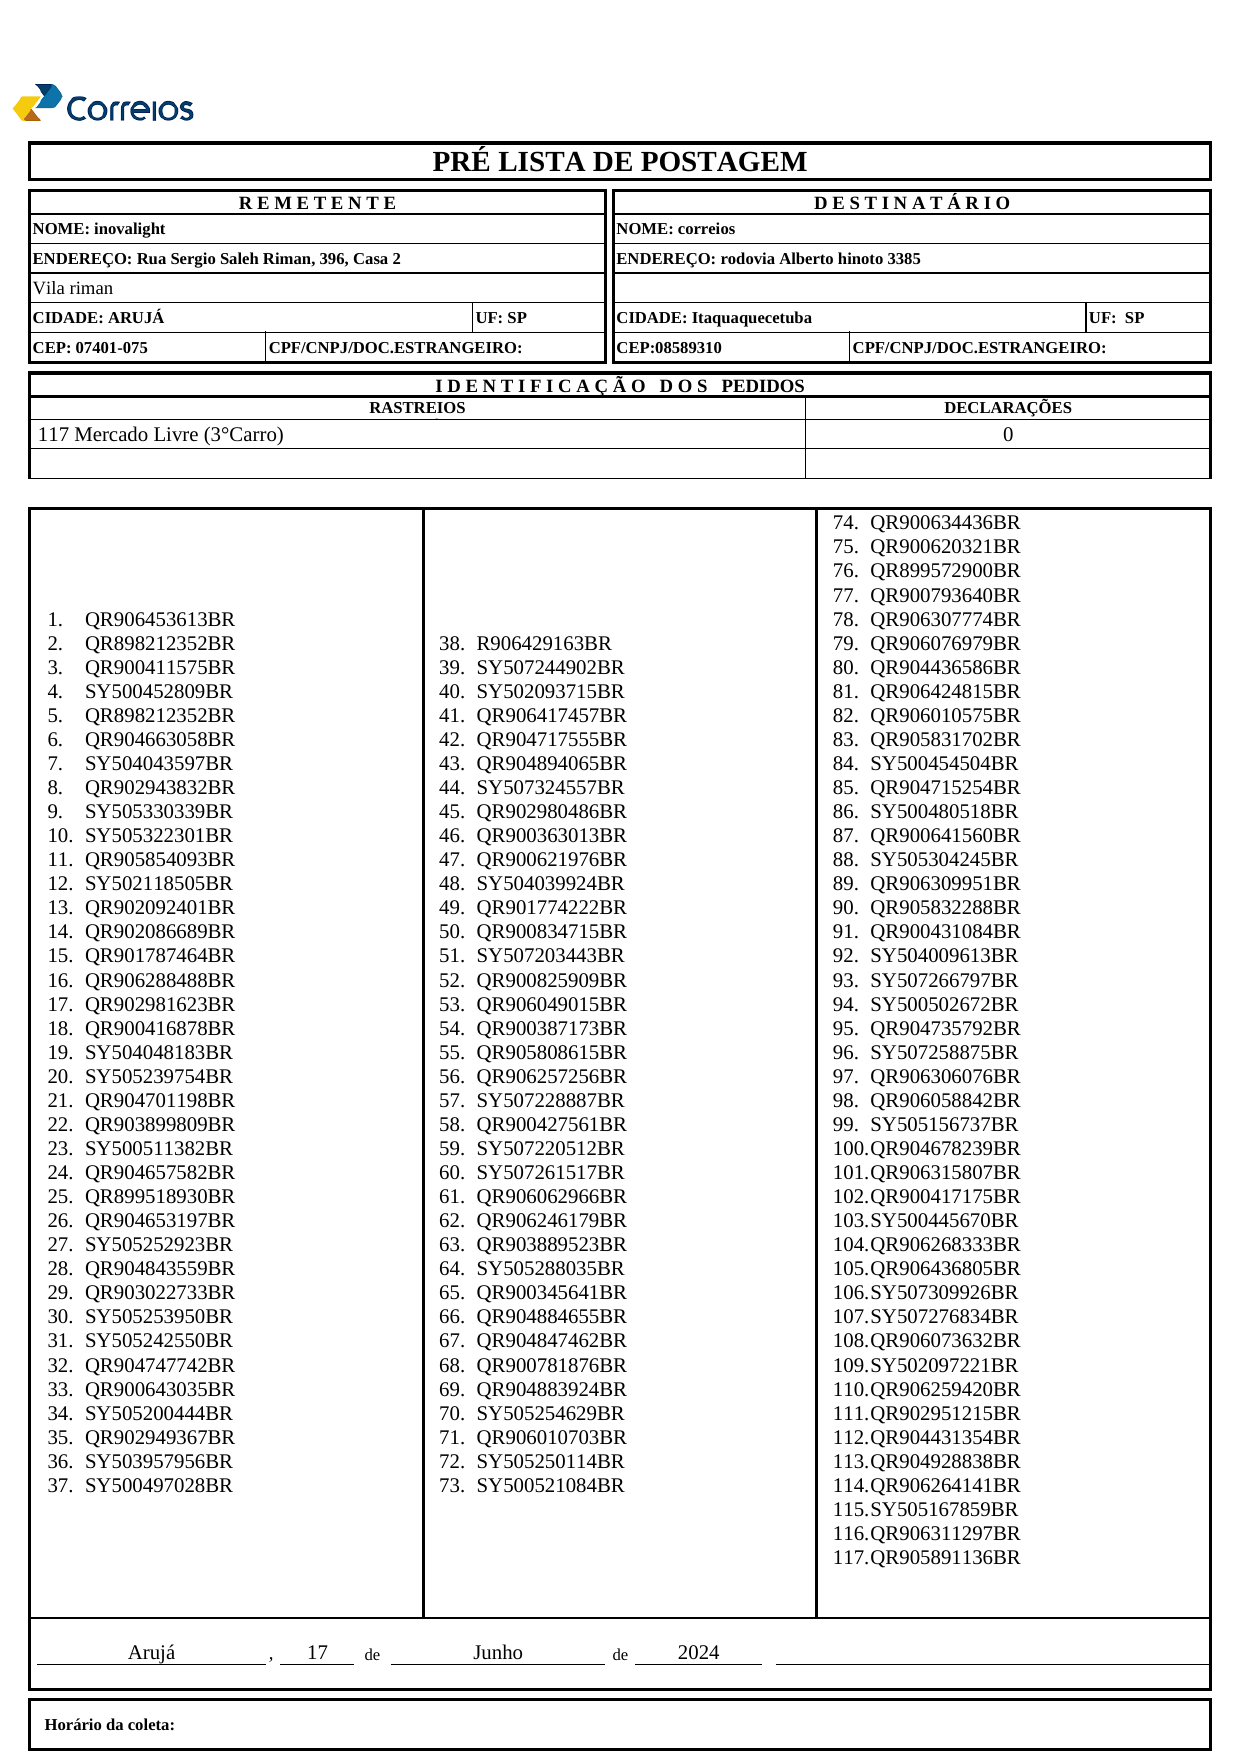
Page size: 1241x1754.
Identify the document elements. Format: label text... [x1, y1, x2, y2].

table_cell [37, 1665, 266, 1688]
table_cell DECLARAÇÕES VALOR [806, 398, 1209, 419]
table_cell [31, 1664, 37, 1688]
table_cell ENDEREÇO: Rua Sergio Saleh Riman, 396, Casa 2 [31, 244, 604, 272]
table_cell QR906453613BR QR898212352BR QR900411575BR SY500452809BR QR898212352BR QR904663058BR SY504043597BR QR902943832BR SY505330339BR SY505322301BR QR905854093BR SY502118505BR QR902092401BR QR902086689BR QR901787464BR QR906288488BR QR902981623BR QR900416878BR SY504048183BR SY505239754BR QR904701198BR QR903899809BR SY500511382BR QR904657582BR QR899518930BR QR904653197BR SY505252923BR QR904843559BR QR903022733BR SY505253950BR SY505242550BR QR904747742BR QR900643035BR SY505200444BR QR902949367BR SY503957956BR SY500497028BR [31, 510, 422, 1617]
table_cell [67, 479, 200, 507]
table_cell R906429163BR SY507244902BR SY502093715BR QR906417457BR QR904717555BR QR904894065BR SY507324557BR QR902980486BR QR900363013BR QR900621976BR SY504039924BR QR901774222BR QR900834715BR SY507203443BR QR900825909BR QR906049015BR QR900387173BR QR905808615BR QR906257256BR SY507228887BR QR900427561BR SY507220512BR SY507261517BR QR906062966BR QR906246179BR QR903889523BR SY505288035BR QR900345641BR QR904884655BR QR904847462BR QR900781876BR QR904883924BR SY505254629BR QR906010703BR SY505250114BR SY500521084BR [425, 510, 815, 1617]
table_cell [266, 1664, 280, 1688]
table_cell [30, 479, 67, 507]
table_cell Vila riman [31, 274, 604, 302]
table_cell R E M E T E N T E [31, 192, 604, 213]
table_cell NOME: correios [615, 215, 1209, 243]
table_cell [31, 449, 805, 478]
table_cell [357, 479, 370, 507]
table_cell [370, 479, 400, 507]
table_cell 117 Mercado Livre (3°Carro) [31, 420, 805, 448]
table_cell D E S T I N A T Á R I O [615, 192, 1209, 213]
table_cell [680, 479, 805, 507]
table_cell I D E N T I F I C A Ç Ã O D O S PEDIDOS [31, 375, 1209, 395]
table_cell , [266, 1619, 280, 1664]
table_cell [229, 479, 357, 507]
table_cell [30, 1691, 1058, 1698]
table_cell 17 [280, 1619, 354, 1664]
table_cell [354, 1664, 391, 1688]
table_cell [444, 479, 653, 507]
table_cell [762, 1619, 776, 1688]
table_cell NOME: inovalight [31, 215, 604, 243]
table_cell [605, 1664, 635, 1688]
table_cell CEP:08589310 [615, 333, 849, 361]
table_cell [653, 479, 680, 507]
table_cell CPF/CNPJ/DOC.ESTRANGEIRO: [850, 333, 1209, 361]
table_cell CIDADE: ARUJÁ [31, 303, 472, 331]
table_cell ENDEREÇO: rodovia Alberto hinoto 3385 [615, 244, 1209, 272]
table_cell [850, 479, 1058, 507]
table_cell [806, 449, 1209, 478]
table_cell [607, 189, 612, 361]
table_cell [280, 1665, 354, 1688]
table_cell de [605, 1619, 635, 1664]
table_cell [400, 479, 444, 507]
table_cell [776, 1665, 1209, 1688]
table_cell [615, 274, 1209, 302]
table_cell [1058, 1691, 1211, 1698]
table_cell [1086, 479, 1211, 507]
table_cell [635, 1665, 762, 1688]
table_cell CPF/CNPJ/DOC.ESTRANGEIRO: [266, 333, 604, 361]
table_cell 2024 [635, 1619, 762, 1664]
table_cell CIDADE: Itaquaquecetuba [615, 303, 1085, 331]
table_cell [208, 479, 229, 507]
table_cell [776, 1619, 1209, 1664]
table_cell de [354, 1619, 391, 1664]
table_cell [613, 181, 1211, 188]
table_cell Arujá [37, 1619, 266, 1664]
table_cell [30, 361, 1211, 371]
table_cell [605, 181, 613, 188]
table_cell 0 [806, 420, 1209, 448]
table_cell UF: SP [1087, 303, 1209, 331]
table_cell [205, 181, 605, 188]
table_cell Junho [391, 1619, 605, 1664]
table_header PRÉ LISTA DE POSTAGEM [205, 145, 1209, 178]
table_cell UF: SP [473, 303, 604, 331]
table_cell [805, 479, 849, 507]
table_cell [31, 1619, 37, 1664]
table_cell QR900634436BR QR900620321BR QR899572900BR QR900793640BR QR906307774BR QR906076979BR QR904436586BR QR906424815BR QR906010575BR QR905831702BR SY500454504BR QR904715254BR SY500480518BR QR900641560BR SY505304245BR QR906309951BR QR905832288BR QR900431084BR SY504009613BR SY507266797BR SY500502672BR QR904735792BR SY507258875BR QR906306076BR QR906058842BR SY505156737BR QR904678239BR QR906315807BR QR900417175BR SY500445670BR QR906268333BR QR906436805BR SY507309926BR SY507276834BR QR906073632BR SY502097221BR QR906259420BR QR902951215BR QR904431354BR QR904928838BR QR906264141BR SY505167859BR QR906311297BR QR905891136BR [818, 510, 1209, 1617]
table_cell [1058, 479, 1086, 507]
table_cell [200, 479, 208, 507]
table_cell Horário da coleta: [31, 1701, 1209, 1747]
table_cell RASTREIOS CONTEÚDO [31, 398, 805, 419]
table_cell CEP: 07401-075 [31, 333, 265, 361]
table_cell [391, 1665, 605, 1688]
